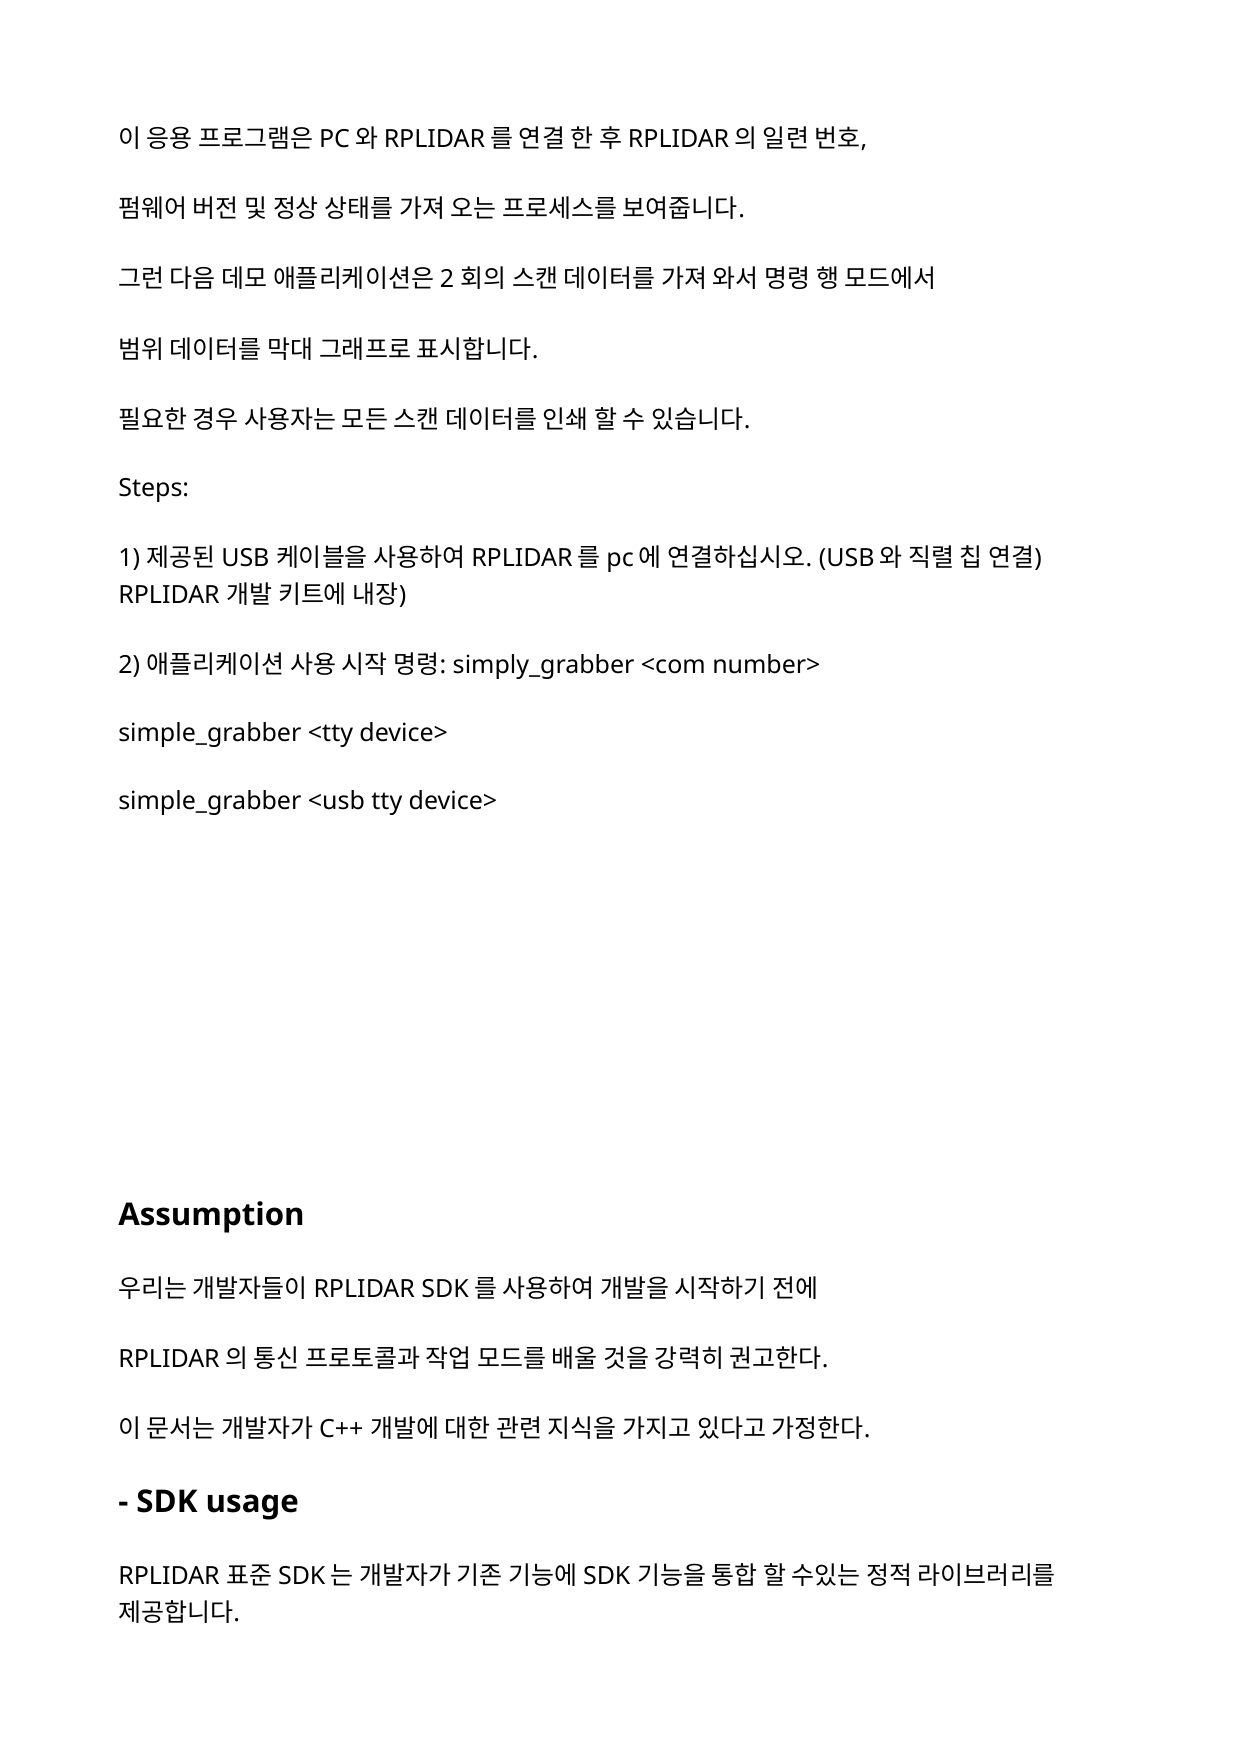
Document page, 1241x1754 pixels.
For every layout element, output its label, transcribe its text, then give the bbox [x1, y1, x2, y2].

text simple_grabber <usb tty device> [118, 783, 1122, 817]
text simple_grabber <tty device> [118, 715, 1122, 749]
text 범위 데이터를 막대 그래프로 표시합니다. [118, 329, 1122, 365]
text 1) 제공된 USB 케이블을 사용하여 RPLIDAR를 pc에 연결하십시오. (USB와 직렬 칩 연결) [118, 538, 1122, 574]
text 2) 애플리케이션 사용 시작 명령: simply_grabber <com number> [118, 644, 1122, 681]
text RPLIDAR 개발 키트에 내장) [118, 574, 1122, 610]
text RPLIDAR의 통신 프로토콜과 작업 모드를 배울 것을 강력히 권고한다. [118, 1338, 1122, 1375]
text 그런 다음 데모 애플리케이션은 2 회의 스캔 데이터를 가져 와서 명령 행 모드에서 [118, 259, 1122, 295]
text 이 문서는 개발자가 C++ 개발에 대한 관련 지식을 가지고 있다고 가정한다. [118, 1409, 1122, 1445]
text - SDK usage [118, 1479, 1122, 1522]
text 이 응용 프로그램은 PC와 RPLIDAR를 연결 한 후 RPLIDAR의 일련 번호, [118, 118, 1122, 154]
text RPLIDAR 표준 SDK는 개발자가 기존 기능에 SDK 기능을 통합 할 수있는 정적 라이브러리를 제공합니다. [118, 1556, 1122, 1628]
text 우리는 개발자들이 RPLIDAR SDK를 사용하여 개발을 시작하기 전에 [118, 1268, 1122, 1304]
text Steps: [118, 470, 1122, 504]
text 펌웨어 버전 및 정상 상태를 가져 오는 프로세스를 보여줍니다. [118, 188, 1122, 225]
text Assumption [118, 1192, 1122, 1234]
text 필요한 경우 사용자는 모든 스캔 데이터를 인쇄 할 수 있습니다. [118, 399, 1122, 436]
